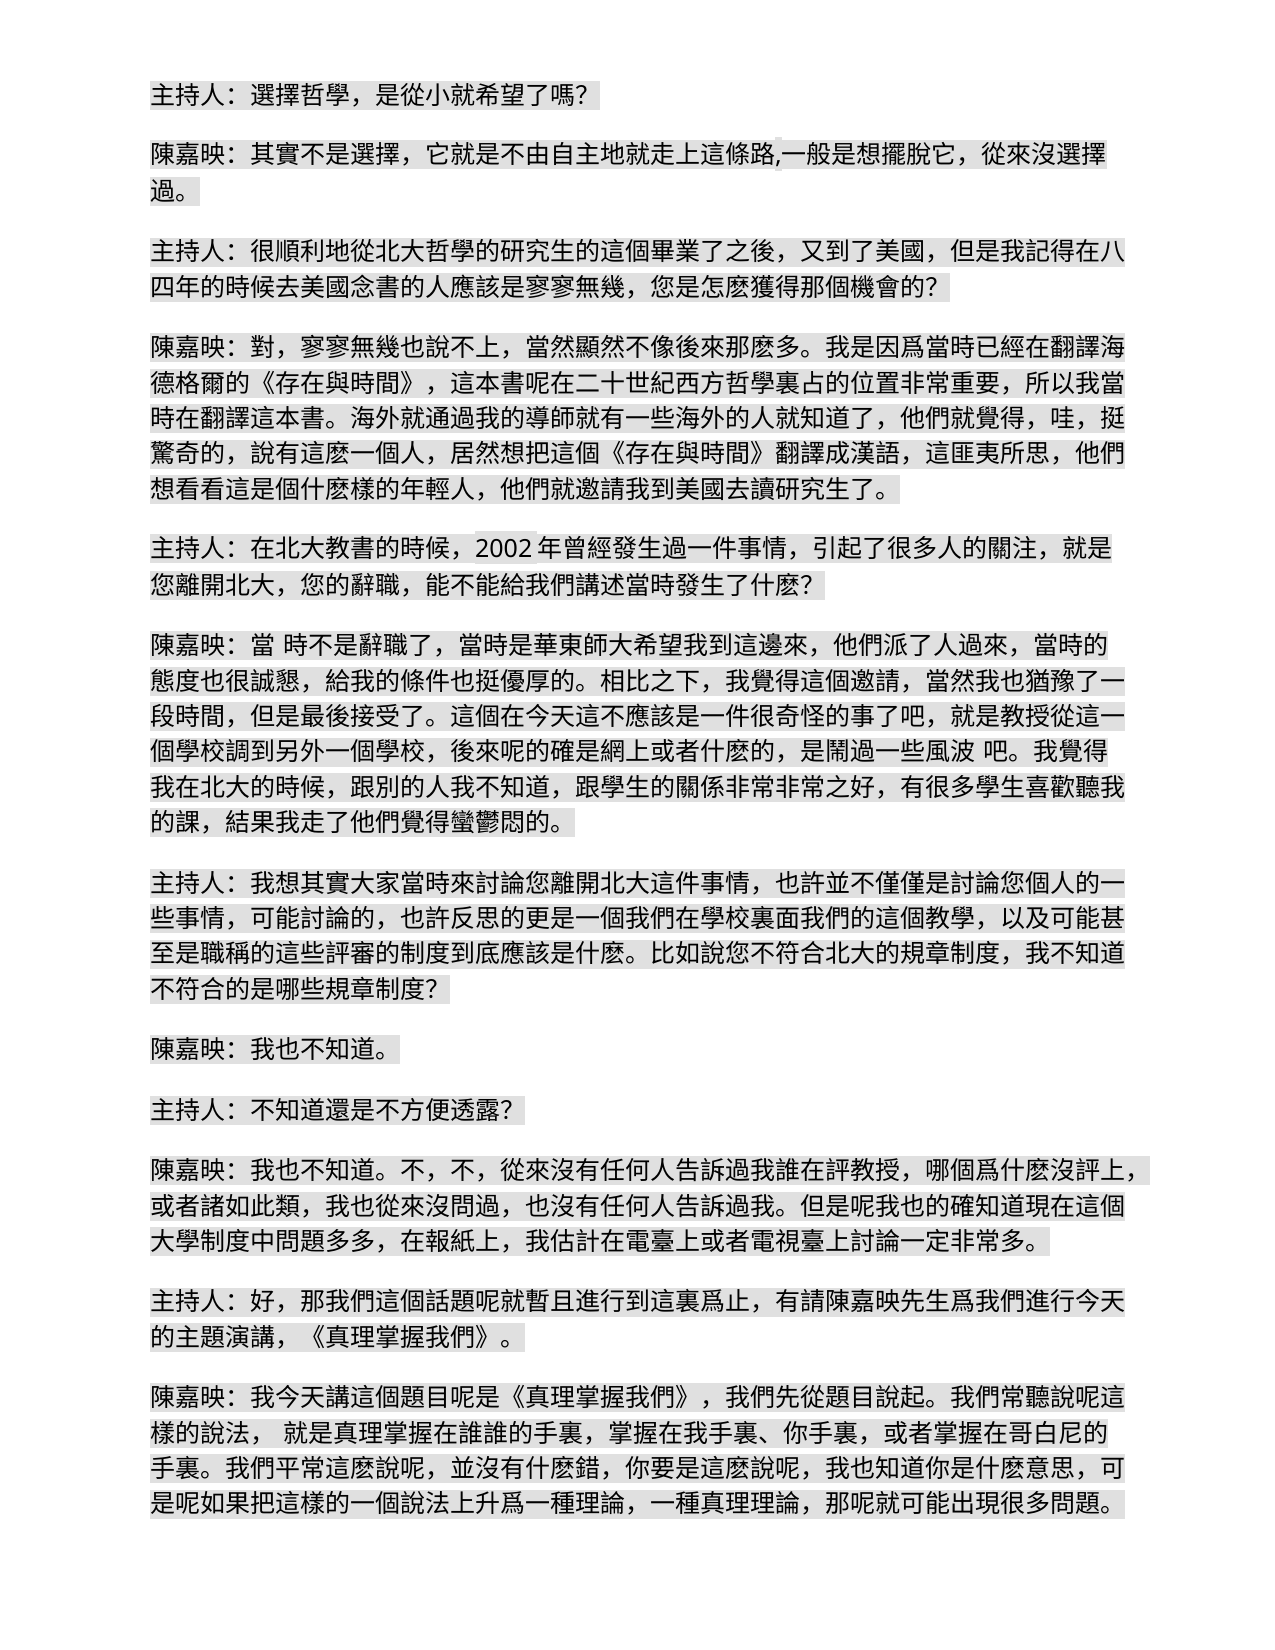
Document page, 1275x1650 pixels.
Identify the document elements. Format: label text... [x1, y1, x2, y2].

text 陳嘉映：對，寥寥無幾也說不上，當然顯然不像後來那麽多。我是因爲當時已經在翻譯海德格爾的《存在與時間》，這本書呢在二十世紀西方哲學裏占的位置非常重要，所以我當時在翻譯這本書。海外就通過我的導師就有一些海外的人就知道了，他們就覺得，哇，挺驚奇的，說有這麽一個人，居然想把這個《存在與時間》翻譯成漢語，這匪夷所思，他們想看看這是個什麽樣的年輕人，他們就邀請我到美國去讀研究生了。 [150, 327, 1125, 504]
text 主持人：好，那我們這個話題呢就暫且進行到這裏爲止，有請陳嘉映先生爲我們進行今天的主題演講，《真理掌握我們》。 [150, 1281, 1125, 1352]
text 主持人：我想其實大家當時來討論您離開北大這件事情，也許並不僅僅是討論您個人的一些事情，可能討論的，也許反思的更是一個我們在學校裏面我們的這個教學，以及可能甚至是職稱的這些評審的制度到底應該是什麽。比如說您不符合北大的規章制度，我不知道不符合的是哪些規章制度？ [150, 862, 1125, 1004]
text 陳嘉映：當 時不是辭職了，當時是華東師大希望我到這邊來，他們派了人過來，當時的態度也很誠懇，給我的條件也挺優厚的。相比之下，我覺得這個邀請，當然我也猶豫了一 段時間，但是最後接受了。這個在今天這不應該是一件很奇怪的事了吧，就是教授從這一個學校調到另外一個學校，後來呢的確是網上或者什麽的，是鬧過一些風波 吧。我覺得我在北大的時候，跟別的人我不知道，跟學生的關係非常非常之好，有很多學生喜歡聽我的課，結果我走了他們覺得蠻鬱悶的。 [150, 625, 1125, 837]
text 主持人：選擇哲學，是從小就希望了嗎？ [150, 75, 1125, 110]
text 陳嘉映：我也不知道。 [150, 1029, 1125, 1064]
text 陳嘉映：我今天講這個題目呢是《真理掌握我們》，我們先從題目說起。我們常聽說呢這樣的說法， 就是真理掌握在誰誰的手裏，掌握在我手裏、你手裏，或者掌握在哥白尼的手裏。我們平常這麽說呢，並沒有什麽錯，你要是這麽說呢，我也知道你是什麽意思，可 是呢如果把這樣的一個說法上升爲一種理論，一種真理理論，那呢就可能出現很多問題。 [150, 1377, 1125, 1519]
text 主持人：不知道還是不方便透露？ [150, 1089, 1125, 1125]
text 主持人：很順利地從北大哲學的研究生的這個畢業了之後，又到了美國，但是我記得在八四年的時候去美國念書的人應該是寥寥無幾，您是怎麽獲得那個機會的？ [150, 231, 1125, 302]
text 主持人：在北大教書的時候，2002年曾經發生過一件事情，引起了很多人的關注，就是您離開北大，您的辭職，能不能給我們講述當時發生了什麽？ [150, 529, 1125, 600]
text 陳嘉映：其實不是選擇，它就是不由自主地就走上這條路,一般是想擺脫它，從來沒選擇過。 [150, 135, 1125, 206]
text 陳嘉映：我也不知道。不，不，從來沒有任何人告訴過我誰在評教授，哪個爲什麽沒評上，或者諸如此類，我也從來沒問過，也沒有任何人告訴過我。但是呢我也的確知道現在這個大學制度中問題多多，在報紙上，我估計在電臺上或者電視臺上討論一定非常多。 [150, 1150, 1125, 1256]
